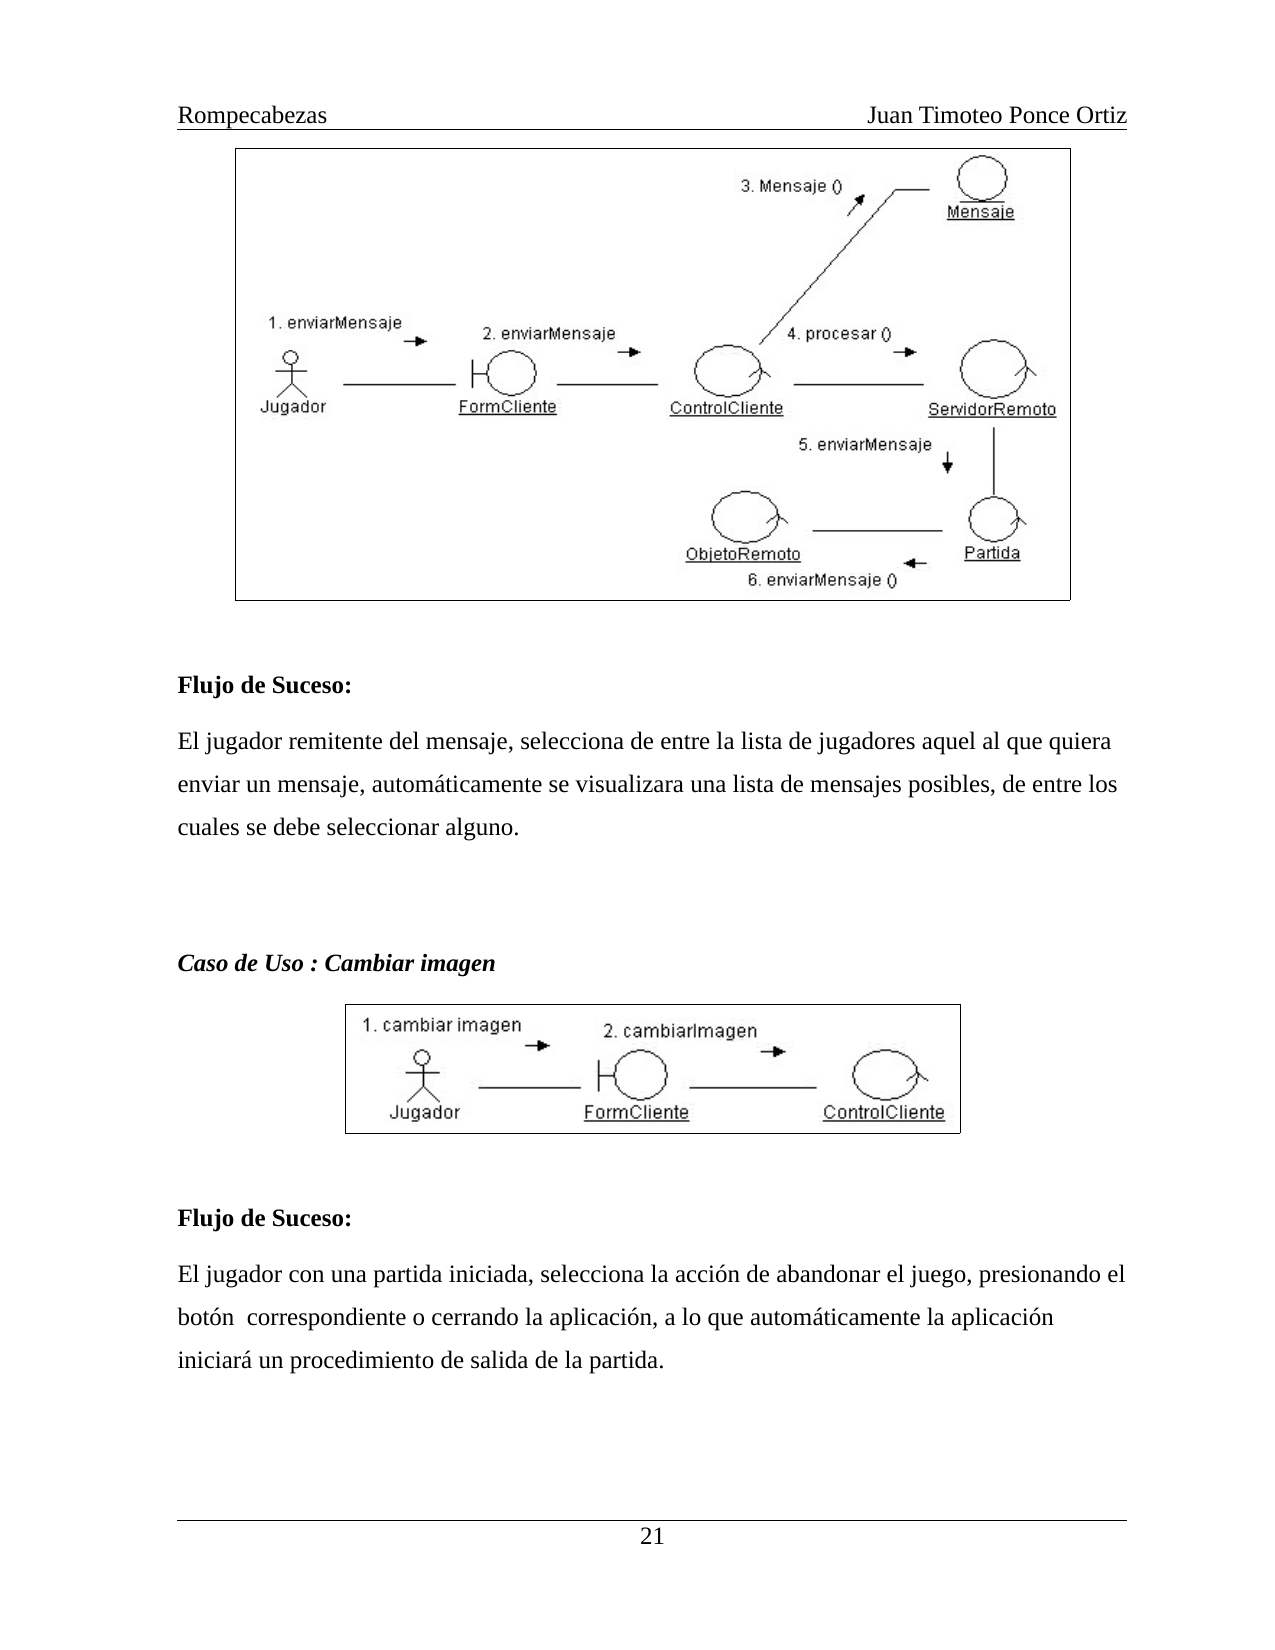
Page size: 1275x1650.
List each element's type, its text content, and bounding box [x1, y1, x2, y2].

text El jugador remitente del mensaje, selecciona de entre la lista de jugadores aquel al que quiera enviar un mensaje, automáticamente se visualizara una lista de mensajes posibles, de entre los cuales se debe seleccionar alguno. [177, 726, 1127, 841]
picture [238, 151, 1067, 598]
text Flujo de Suceso: [177, 670, 1127, 699]
text El jugador con una partida iniciada, selecciona la acción de abandonar el juego, presionando el botón correspondiente o cerrando la aplicación, a lo que automáticamente la aplicación iniciará un procedimiento de salida de la partida. [177, 1259, 1127, 1374]
picture [347, 1006, 958, 1131]
subtitle Caso de Uso : Cambiar imagen [177, 948, 1127, 977]
text Flujo de Suceso: [177, 1203, 1127, 1232]
